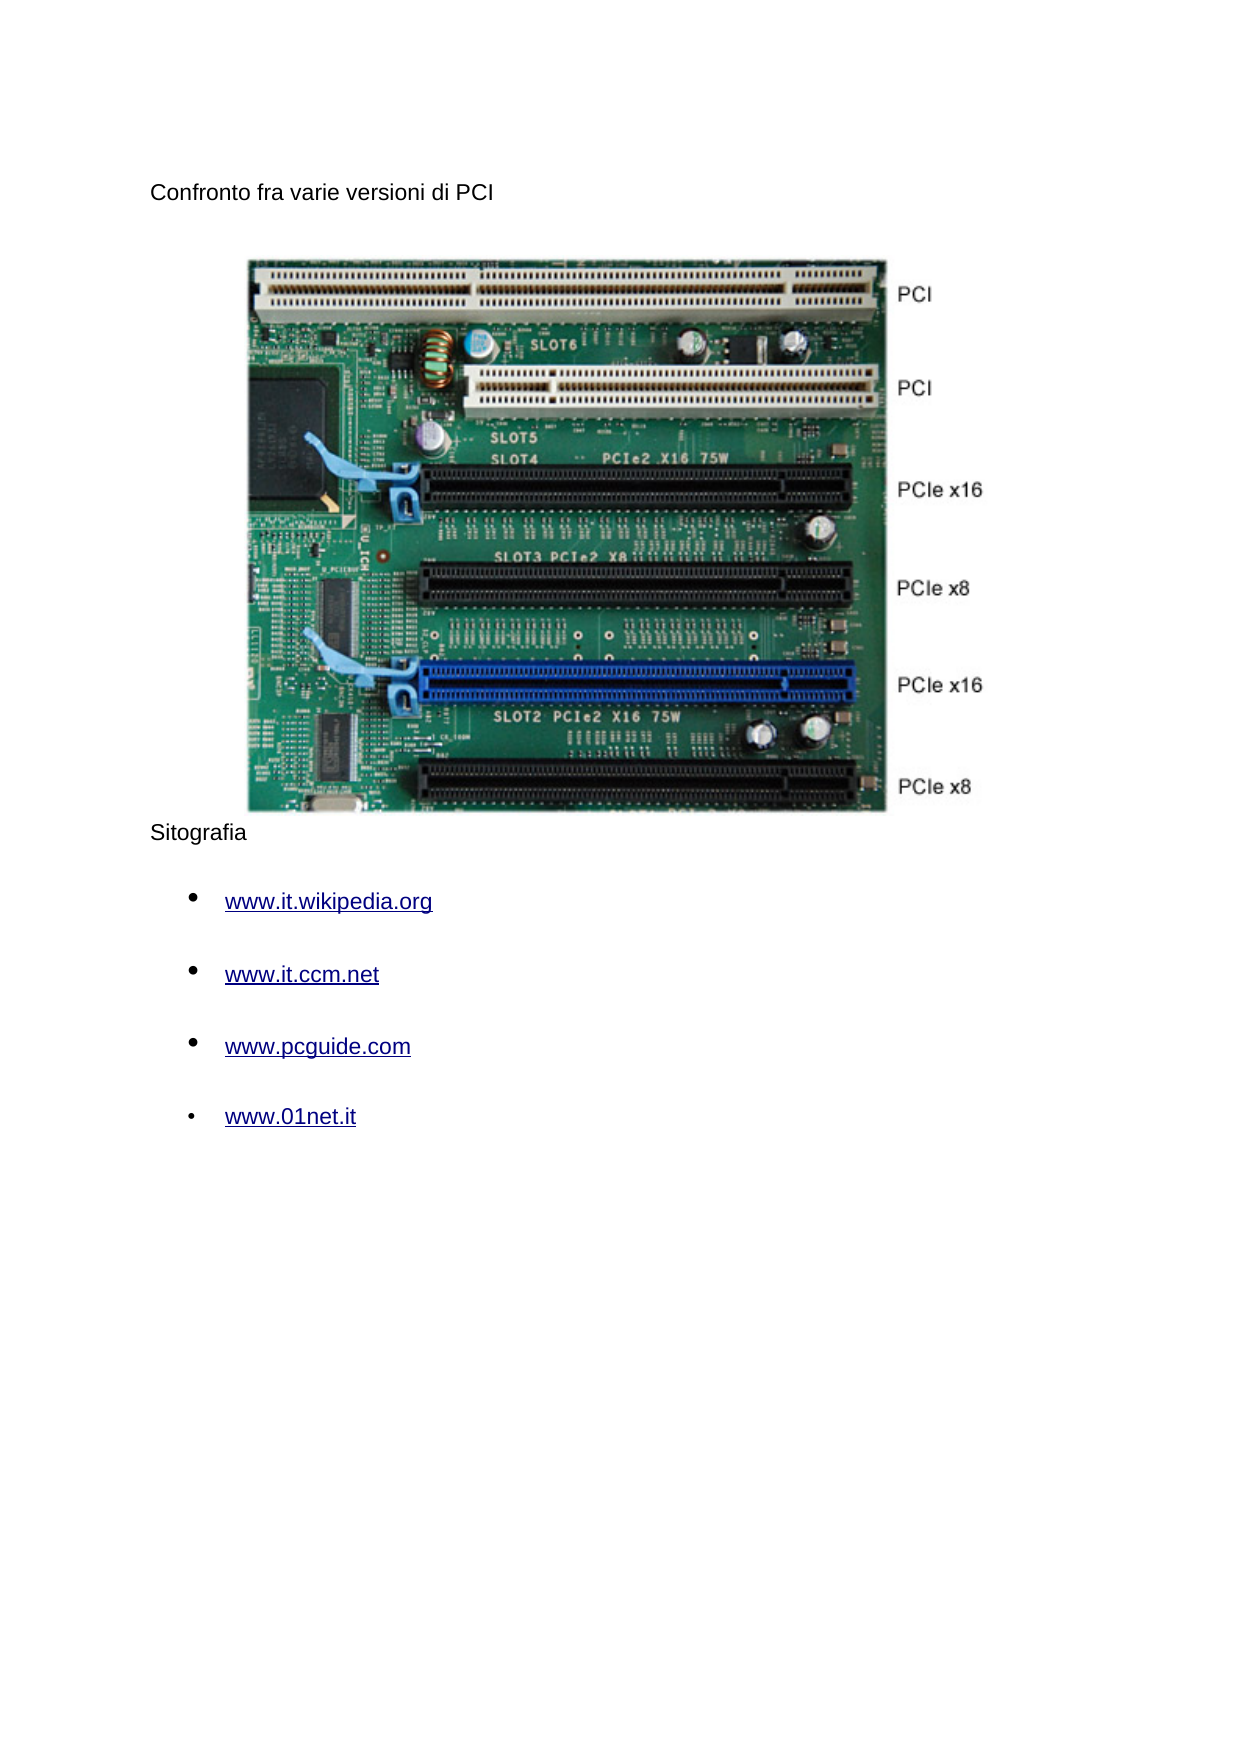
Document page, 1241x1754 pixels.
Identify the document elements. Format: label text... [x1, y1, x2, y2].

subtitle www.pcguide.com [187, 1031, 1091, 1062]
picture [244, 255, 988, 816]
subtitle www.01net.it [187, 1103, 1091, 1129]
subtitle www.it.ccm.net [187, 959, 1091, 989]
subtitle Sitografia [150, 327, 1091, 845]
subtitle www.it.wikipedia.org [187, 887, 1091, 917]
text Confronto fra varie versioni di PCI [150, 179, 1091, 205]
